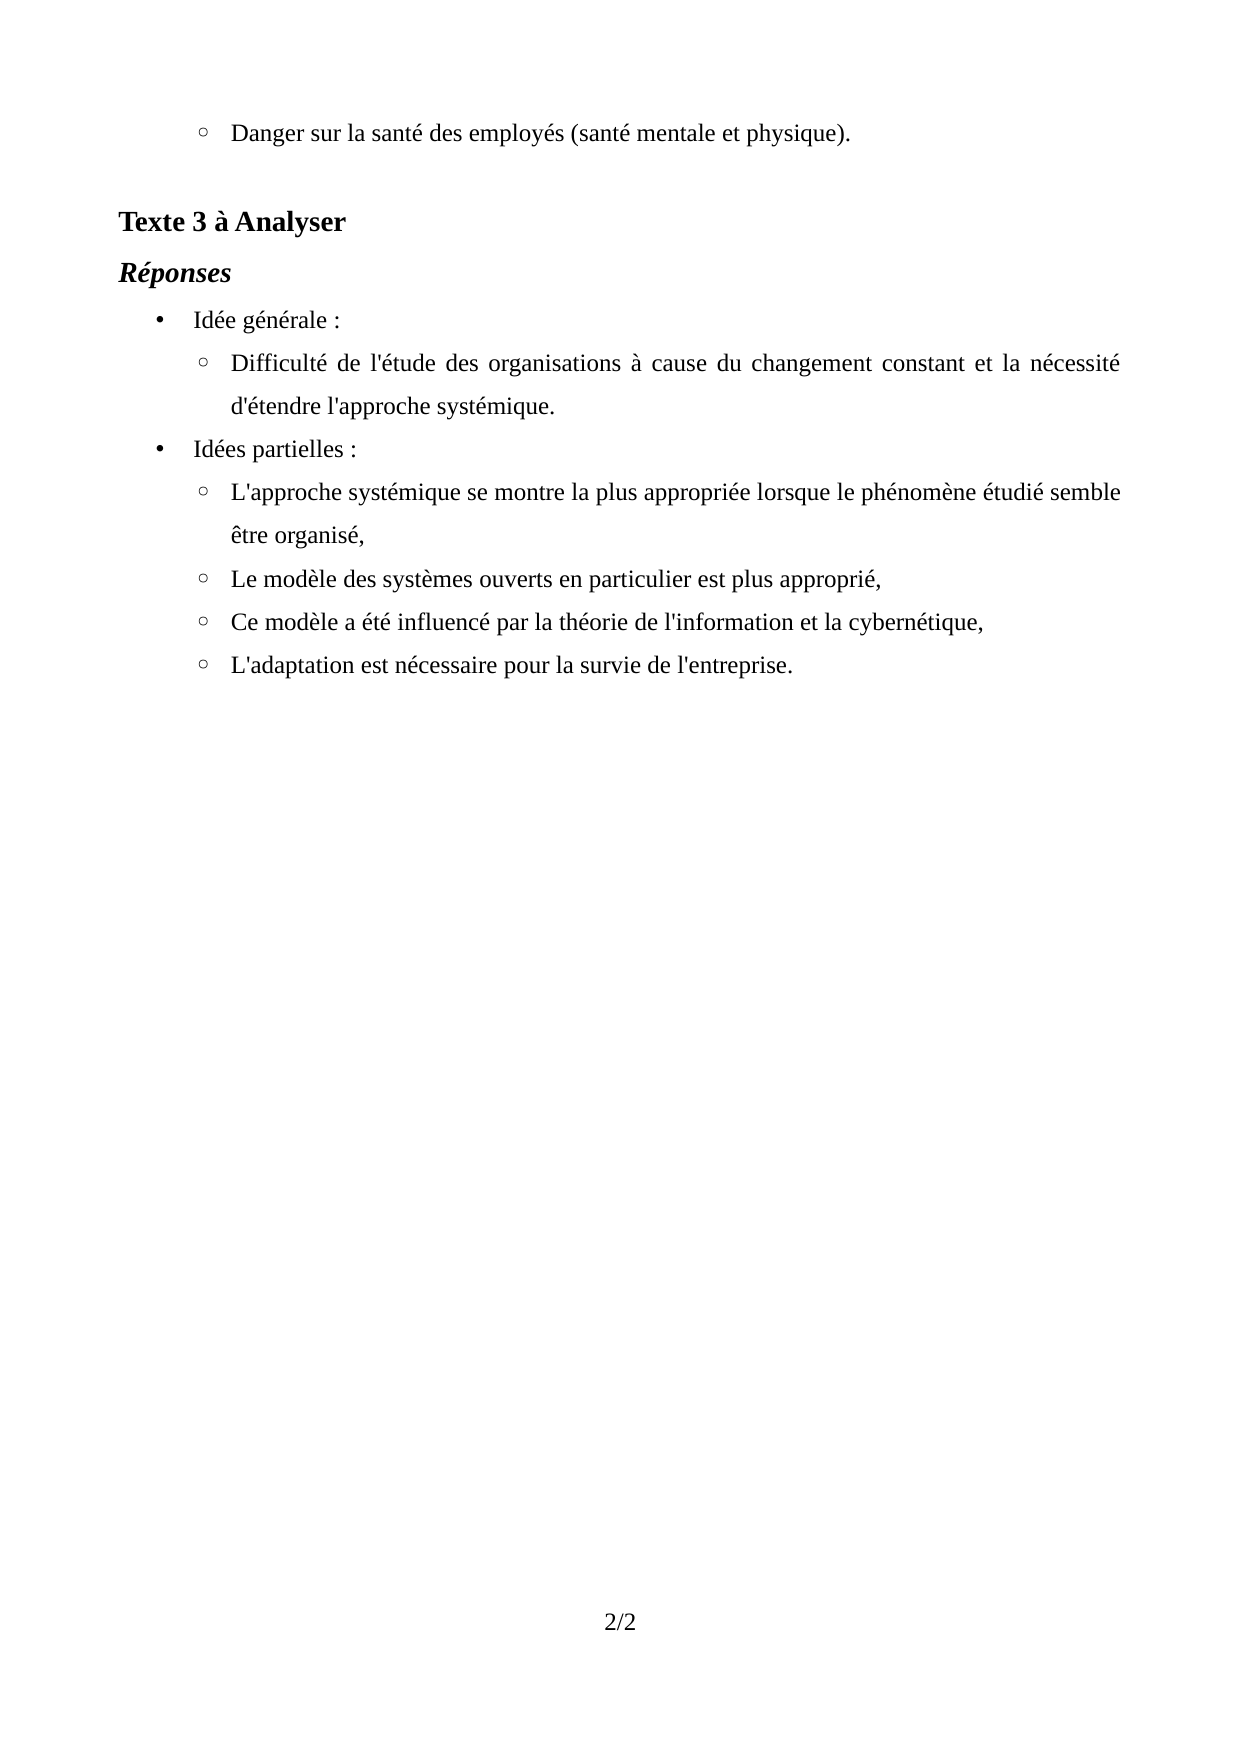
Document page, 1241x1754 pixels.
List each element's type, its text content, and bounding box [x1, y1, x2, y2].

list Idées partielles : [156, 434, 1122, 463]
list Difficulté de l'étude des organisations à cause du changement constant et la nécessité d'étendre l'approche systémique. [193, 348, 1122, 420]
list Danger sur la santé des employés (santé mentale et physique). [193, 118, 1122, 147]
text Texte 3 à Analyser [118, 204, 1122, 238]
text Réponses [118, 255, 1122, 288]
list L'adaptation est nécessaire pour la survie de l'entreprise. [193, 650, 1122, 679]
list Idée générale : [156, 305, 1122, 334]
list L'approche systémique se montre la plus appropriée lorsque le phénomène étudié semble être organisé, [193, 477, 1122, 549]
list Le modèle des systèmes ouverts en particulier est plus approprié, [193, 564, 1122, 592]
list Ce modèle a été influencé par la théorie de l'information et la cybernétique, [193, 607, 1122, 636]
